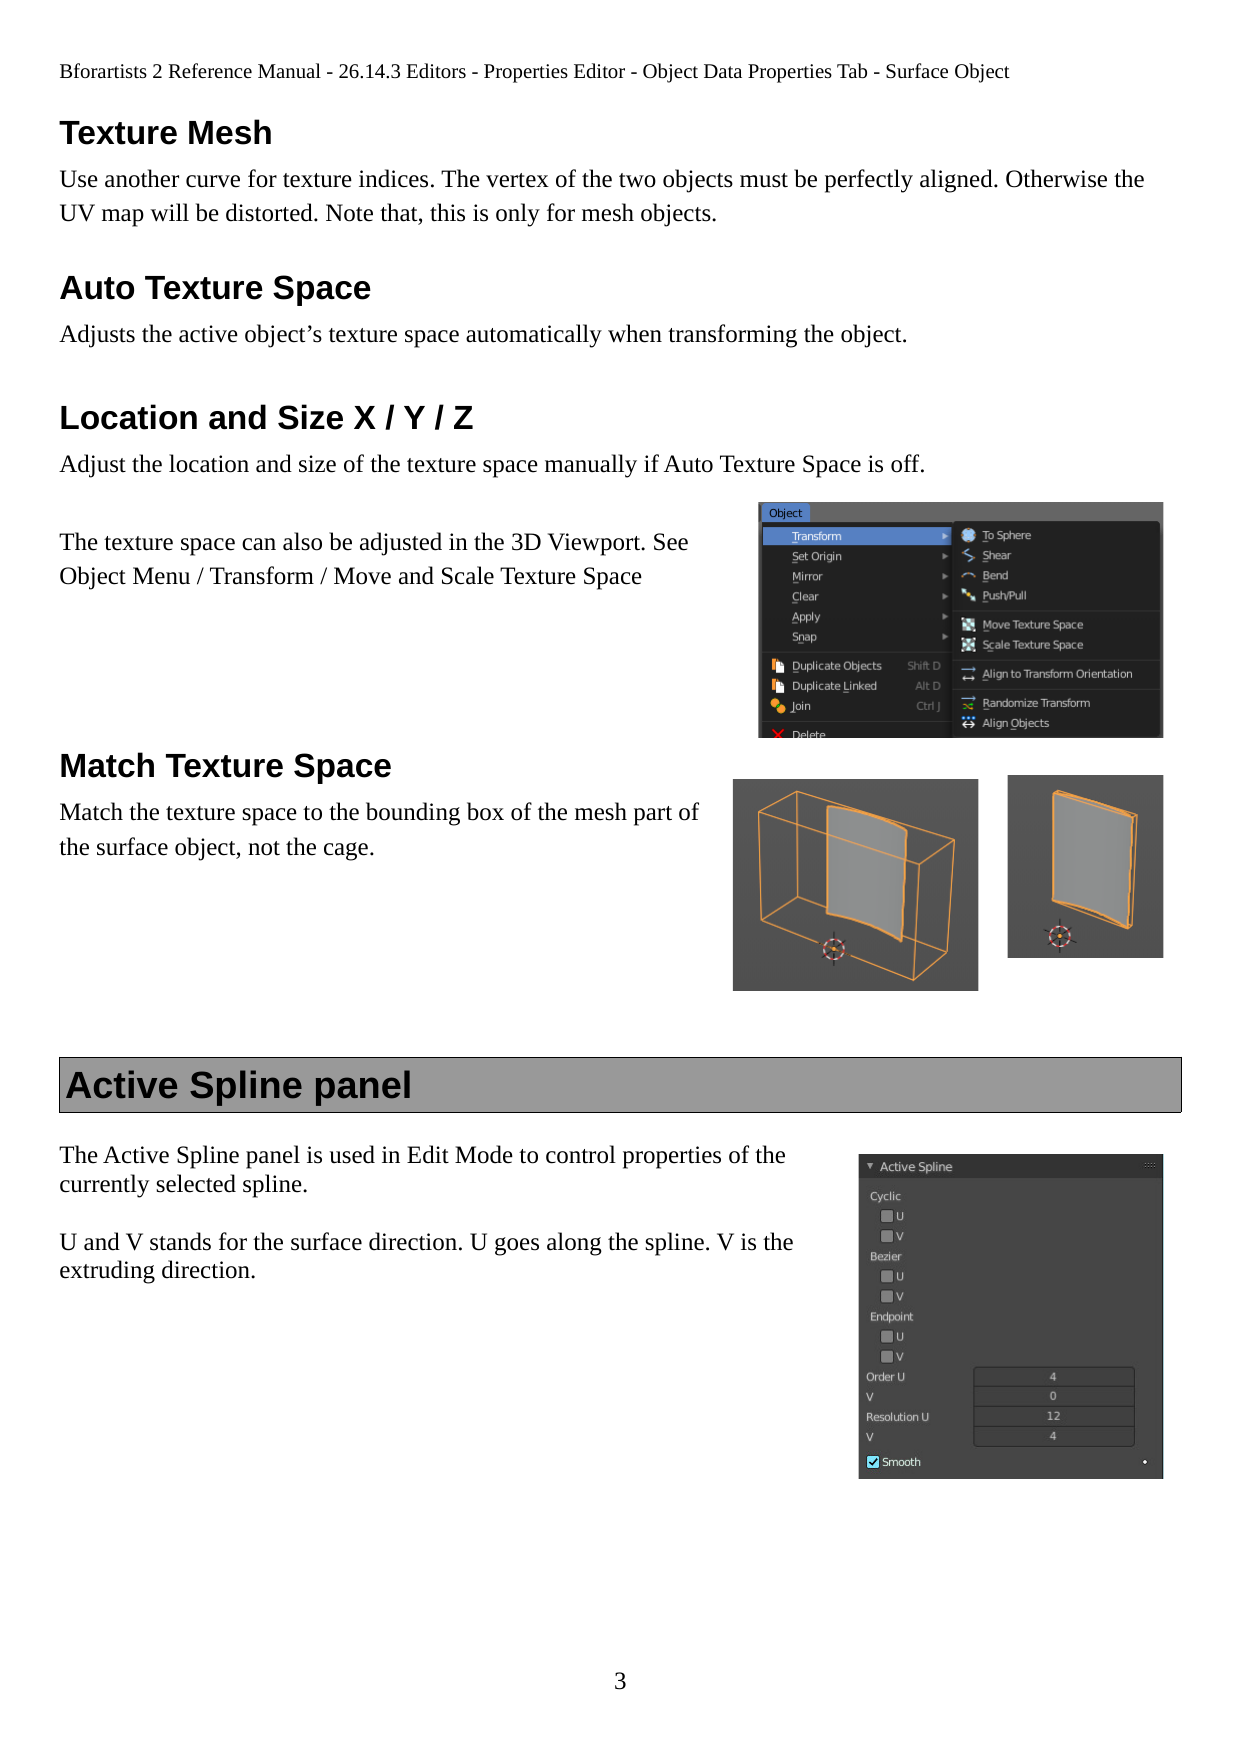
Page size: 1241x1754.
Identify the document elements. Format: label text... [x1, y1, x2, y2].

text The texture space can also be adjusted in the 3D Viewport. See Object Menu / Transform / Move and Scale Texture Space [59, 527, 758, 590]
text Match the texture space to the bounding box of the mesh part of the surface object, not the cage. [59, 797, 732, 860]
picture [1007, 775, 1164, 958]
subtitle Match Texture Space [59, 746, 1181, 784]
picture [858, 1154, 1164, 1479]
text U and V stands for the surface direction. U goes along the spline. V is the extruding direction. [59, 1227, 858, 1284]
text Use another curve for texture indices. The vertex of the two objects must be perfectly aligned. Otherwise the UV map will be distorted. Note that, this is only for mesh objects. [59, 164, 1181, 227]
subtitle Auto Texture Space [59, 268, 1181, 307]
picture [758, 502, 1164, 738]
subtitle Location and Size X / Y / Z [59, 398, 1181, 436]
table_header Active Spline panel [60, 1058, 1181, 1112]
text The Active Spline panel is used in Edit Mode to control properties of the currently selected spline. [59, 1141, 1181, 1198]
picture [732, 779, 979, 991]
text Adjust the location and size of the texture space manually if Auto Texture Space is off. [59, 449, 1181, 477]
subtitle Texture Mesh [59, 113, 1181, 151]
text Adjusts the active object’s texture space automatically when transforming the object. [59, 319, 1181, 348]
